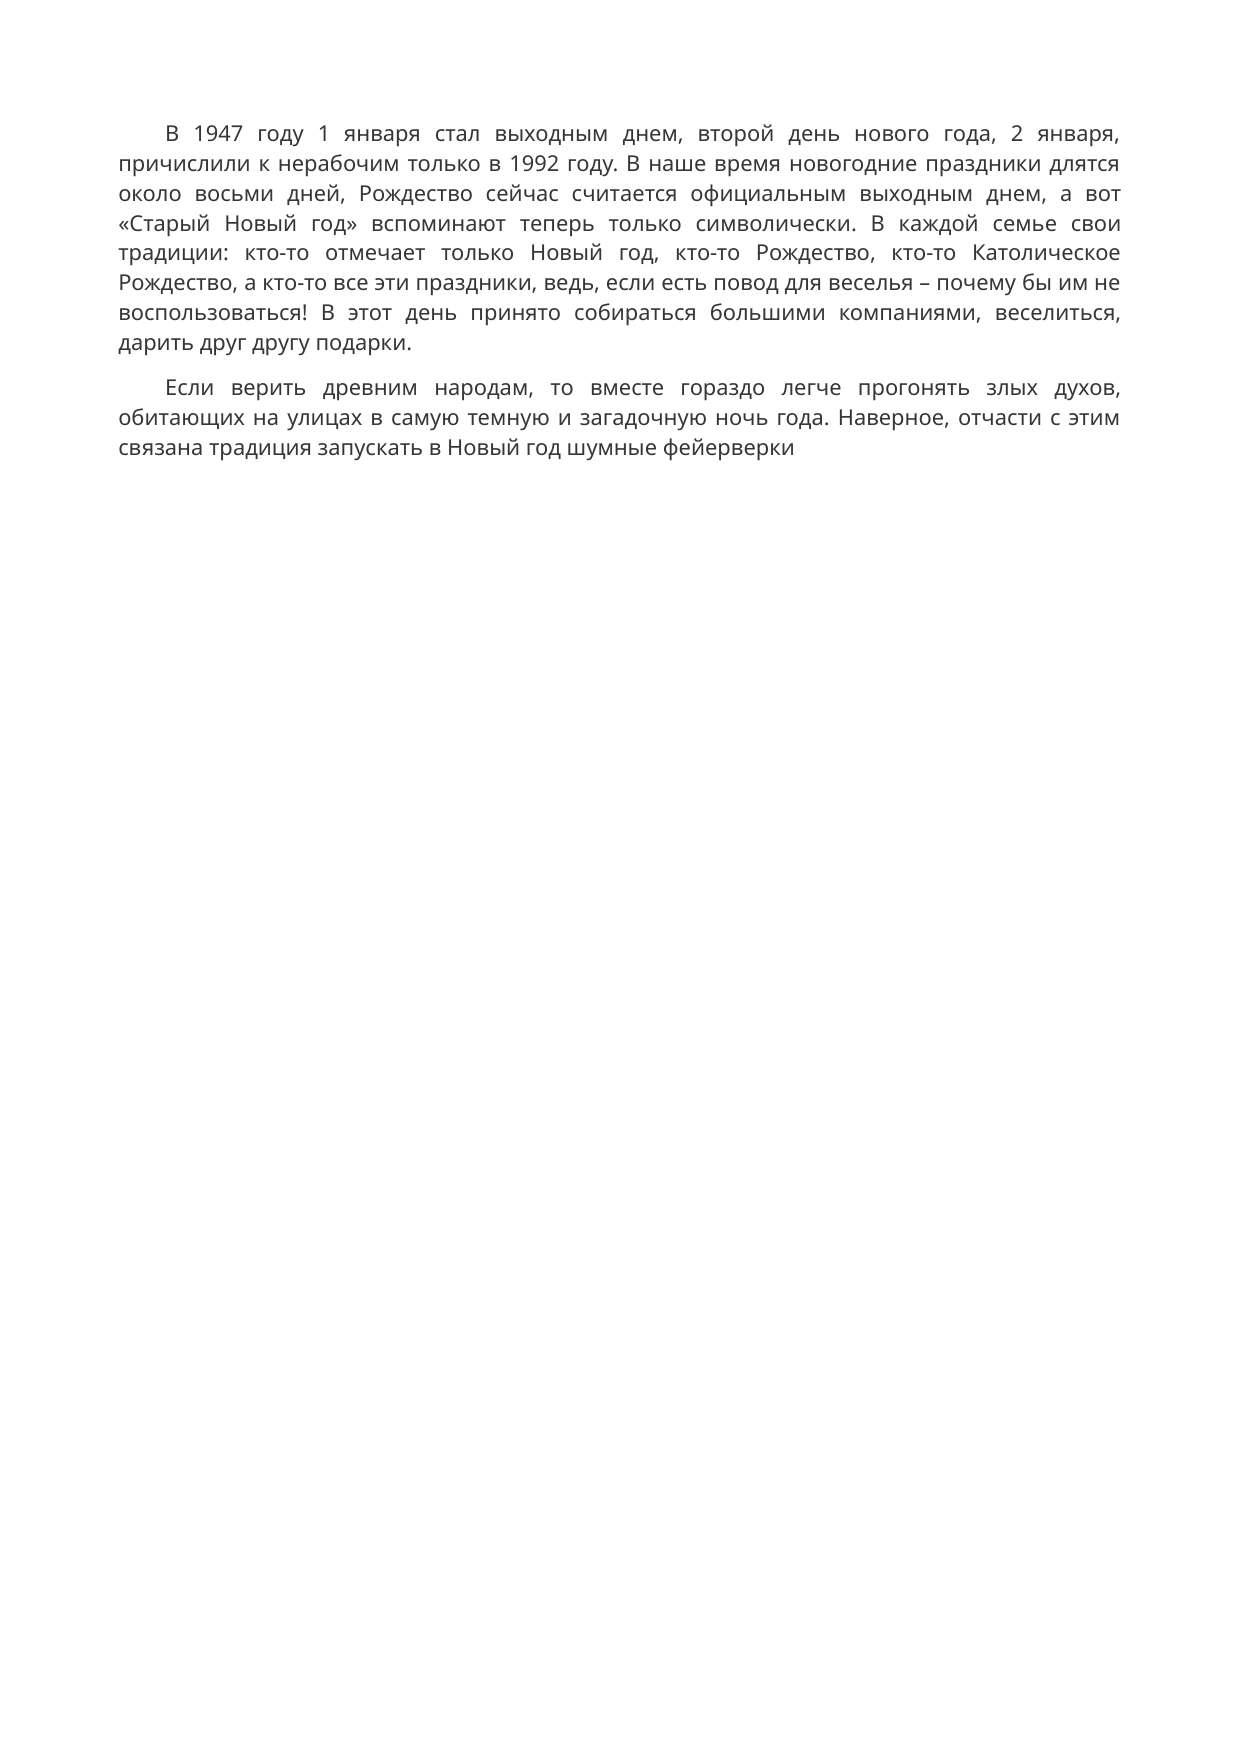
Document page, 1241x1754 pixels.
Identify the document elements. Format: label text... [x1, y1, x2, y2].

text Если верить древним народам, то вместе гораздо легче прогонять злых духов, обитающих на улицах в самую темную и загадочную ночь года. Наверное, отчасти с этим связана традиция запускать в Новый год шумные фейерверки [118, 372, 1122, 461]
text В 1947 году 1 января стал выходным днем, второй день нового года, 2 января, причислили к нерабочим только в 1992 году. В наше время новогодние праздники длятся около восьми дней, Рождество сейчас считается официальным выходным днем, а вот «Старый Новый год» вспоминают теперь только символически. В каждой семье свои традиции: кто-то отмечает только Новый год, кто-то Рождество, кто-то Католическое Рождество, а кто-то все эти праздники, ведь, если есть повод для веселья – почему бы им не воспользоваться! В этот день принято собираться большими компаниями, веселиться, дарить друг другу подарки. [118, 118, 1122, 356]
